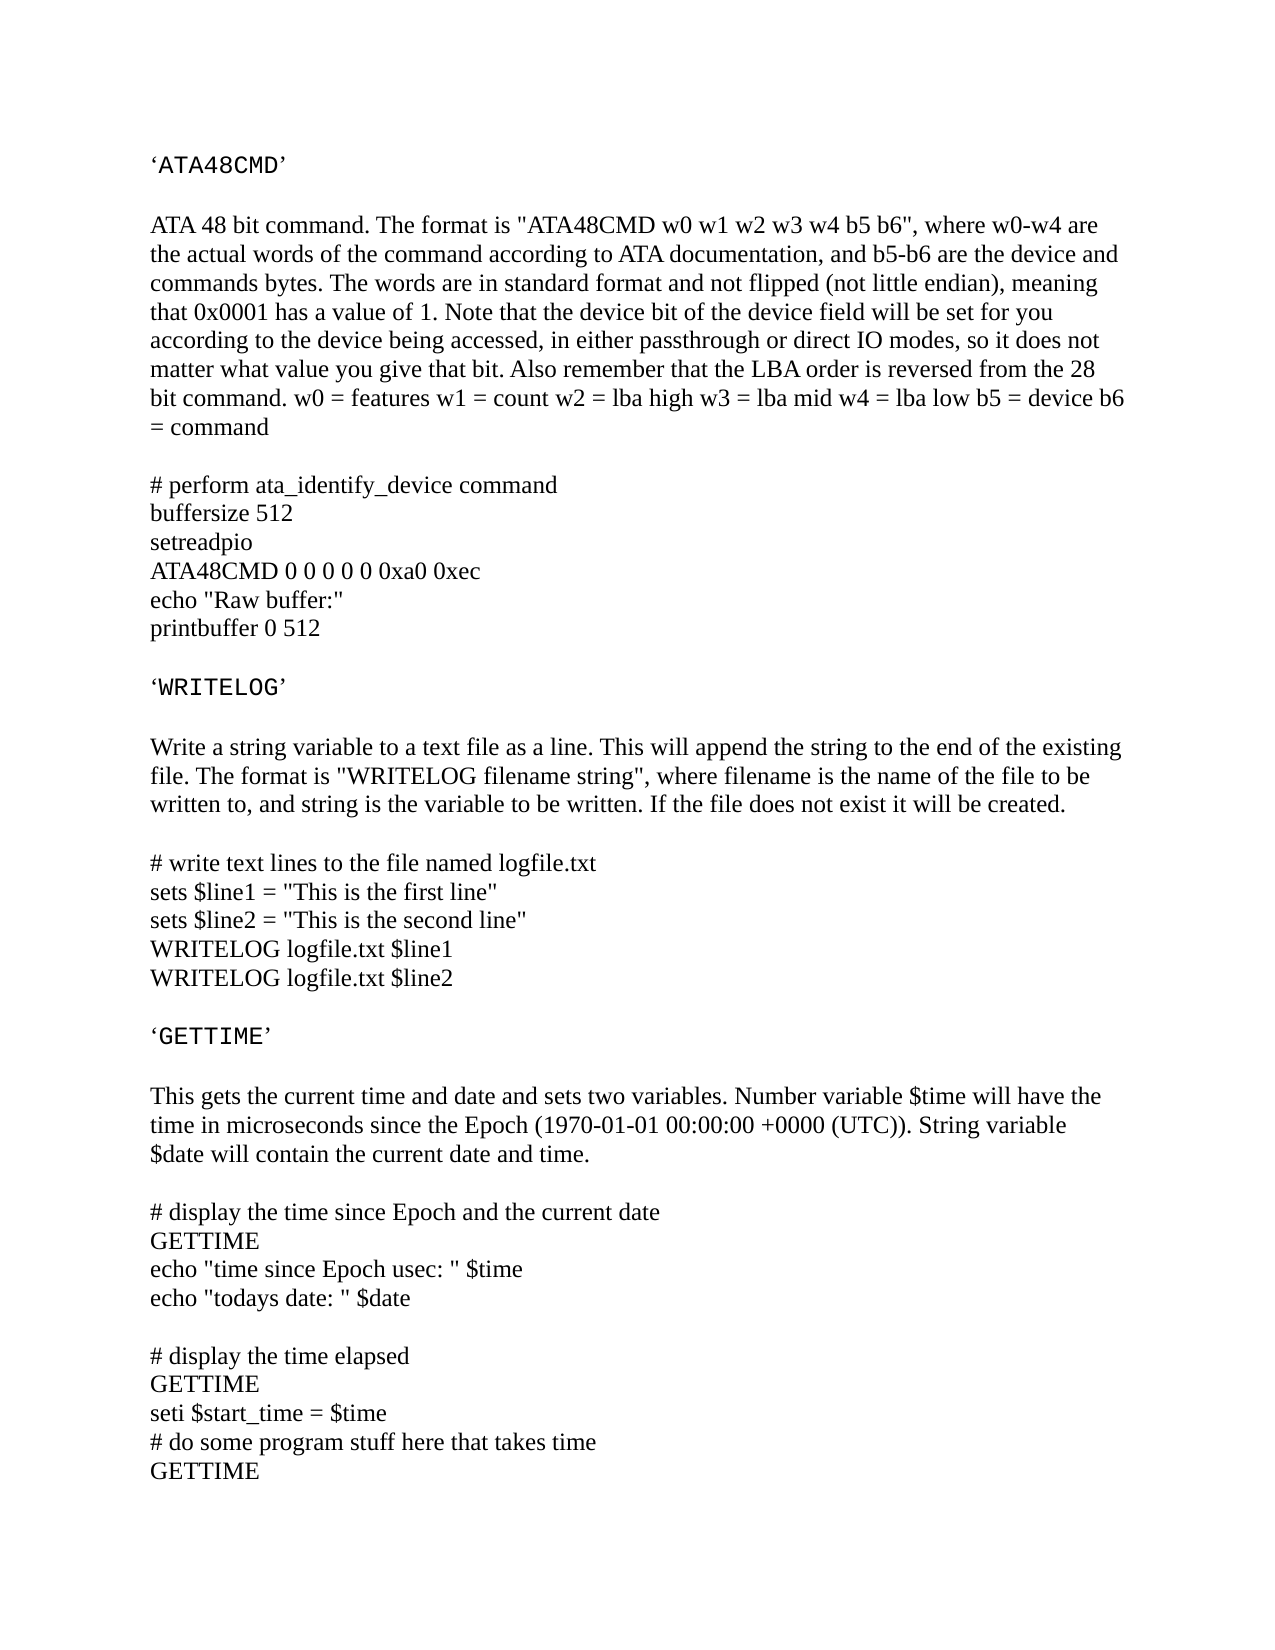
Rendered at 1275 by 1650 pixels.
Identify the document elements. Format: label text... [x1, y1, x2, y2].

text seti $start_time = $time [150, 1398, 1125, 1427]
text WRITELOG logfile.txt $line1 [150, 934, 1125, 963]
text ATA48CMD 0 0 0 0 0 0xa0 0xec [150, 556, 1125, 585]
text sets $line2 = "This is the second line" [150, 905, 1125, 934]
text # display the time elapsed [150, 1341, 1125, 1369]
text sets $line1 = "This is the first line" [150, 877, 1125, 905]
text echo "todays date: " $date [150, 1283, 1125, 1312]
text echo "time since Epoch usec: " $time [150, 1254, 1125, 1283]
text setreadpio [150, 527, 1125, 556]
text printbuffer 0 512 [150, 613, 1125, 642]
list This gets the current time and date and sets two variables. Number variable $time will have the time in microseconds since the Epoch (1970-01-01 00:00:00 +0000 (UTC)). String variable $date will contain the current date and time. [150, 1081, 1125, 1168]
list Write a string variable to a text file as a line. This will append the string to the end of the existing file. The format is "WRITELOG filename string", where filename is the name of the file to be written to, and string is the variable to be written. If the file does not exist it will be created. [150, 732, 1125, 818]
subtitle ‘WRITELOG’ [150, 672, 1125, 703]
text buffersize 512 [150, 498, 1125, 527]
text WRITELOG logfile.txt $line2 [150, 963, 1125, 992]
text # display the time since Epoch and the current date [150, 1197, 1125, 1226]
text GETTIME [150, 1456, 1125, 1484]
subtitle ‘GETTIME’ [150, 1021, 1125, 1052]
list ATA 48 bit command. The format is "ATA48CMD w0 w1 w2 w3 w4 b5 b6", where w0-w4 are the actual words of the command according to ATA documentation, and b5-b6 are the device and commands bytes. The words are in standard format and not flipped (not little endian), meaning that 0x0001 has a value of 1. Note that the device bit of the device field will be set for you according to the device being accessed, in either passthrough or direct IO modes, so it does not matter what value you give that bit. Also remember that the LBA order is reversed from the 28 bit command. w0 = features w1 = count w2 = lba high w3 = lba mid w4 = lba low b5 = device b6 = command [150, 210, 1125, 440]
text GETTIME [150, 1369, 1125, 1398]
subtitle ‘ATA48CMD’ [150, 150, 1125, 181]
text echo "Raw buffer:" [150, 585, 1125, 613]
text GETTIME [150, 1226, 1125, 1254]
text # do some program stuff here that takes time [150, 1427, 1125, 1456]
text # write text lines to the file named logfile.txt [150, 848, 1125, 877]
text # perform ata_identify_device command [150, 470, 1125, 498]
